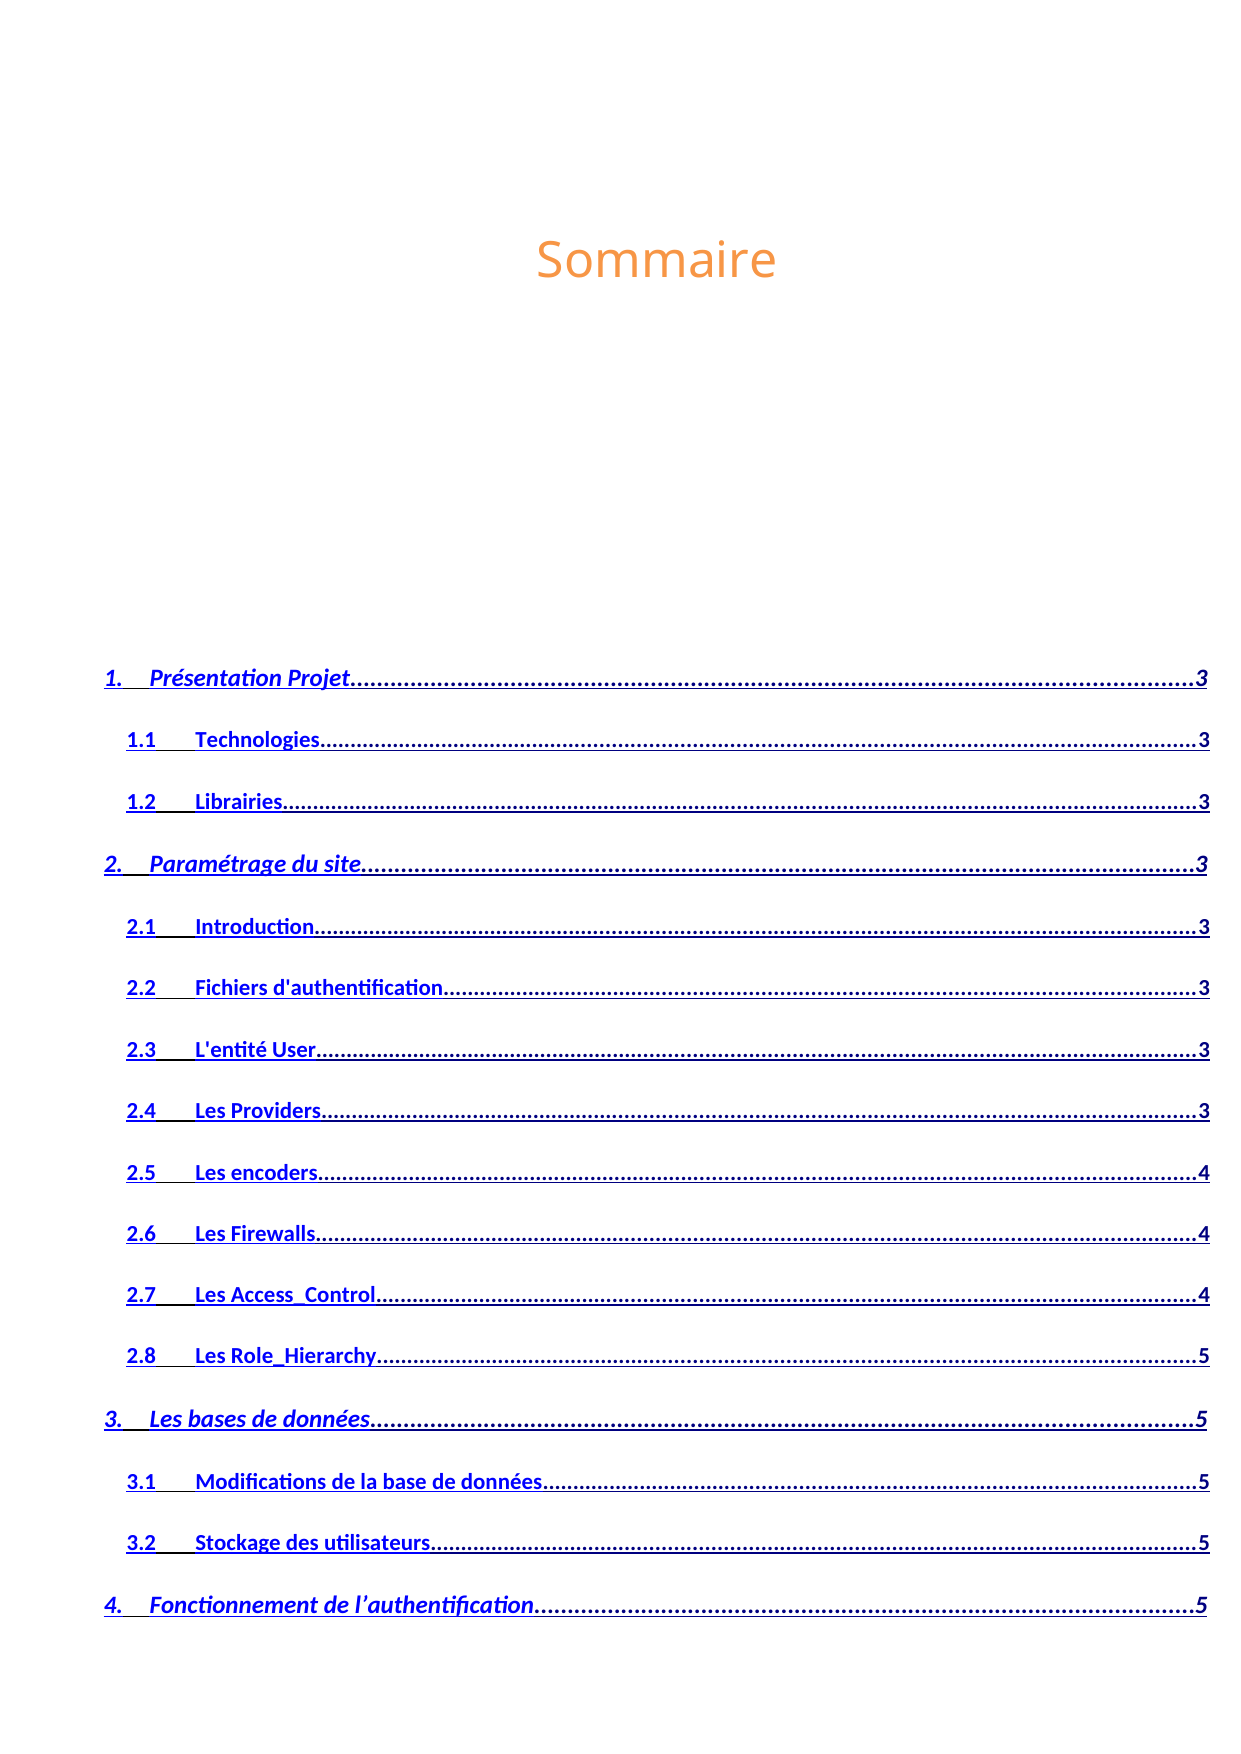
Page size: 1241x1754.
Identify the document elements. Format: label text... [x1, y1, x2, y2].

text 2.7 Les Access_Control 4 [126, 1280, 1211, 1308]
text 3. Les bases de données 5 [103, 1403, 1211, 1433]
text 3.2 Stockage des utilisateurs 5 [126, 1528, 1211, 1556]
text 2.1 Introduction 3 [126, 912, 1211, 940]
text 2.8 Les Role_Hierarchy 5 [126, 1342, 1211, 1370]
text 2.6 Les Firewalls 4 [126, 1219, 1211, 1247]
text 3.1 Modifications de la base de données 5 [126, 1467, 1211, 1495]
text 2.5 Les encoders 4 [126, 1158, 1211, 1186]
text 1.2 Librairies 3 [126, 787, 1211, 815]
text 1.1 Technologies 3 [126, 726, 1211, 754]
text 4. Fonctionnement de l’authentification 5 [103, 1589, 1211, 1620]
text 2.2 Fichiers d'authentification 3 [126, 973, 1211, 1002]
text Sommaire [103, 224, 1211, 292]
text 2. Paramétrage du site 3 [103, 848, 1211, 879]
text 2.4 Les Providers 3 [126, 1096, 1211, 1124]
text 1. Présentation Projet 3 [103, 662, 1211, 692]
text 2.3 L'entité User 3 [126, 1035, 1211, 1063]
